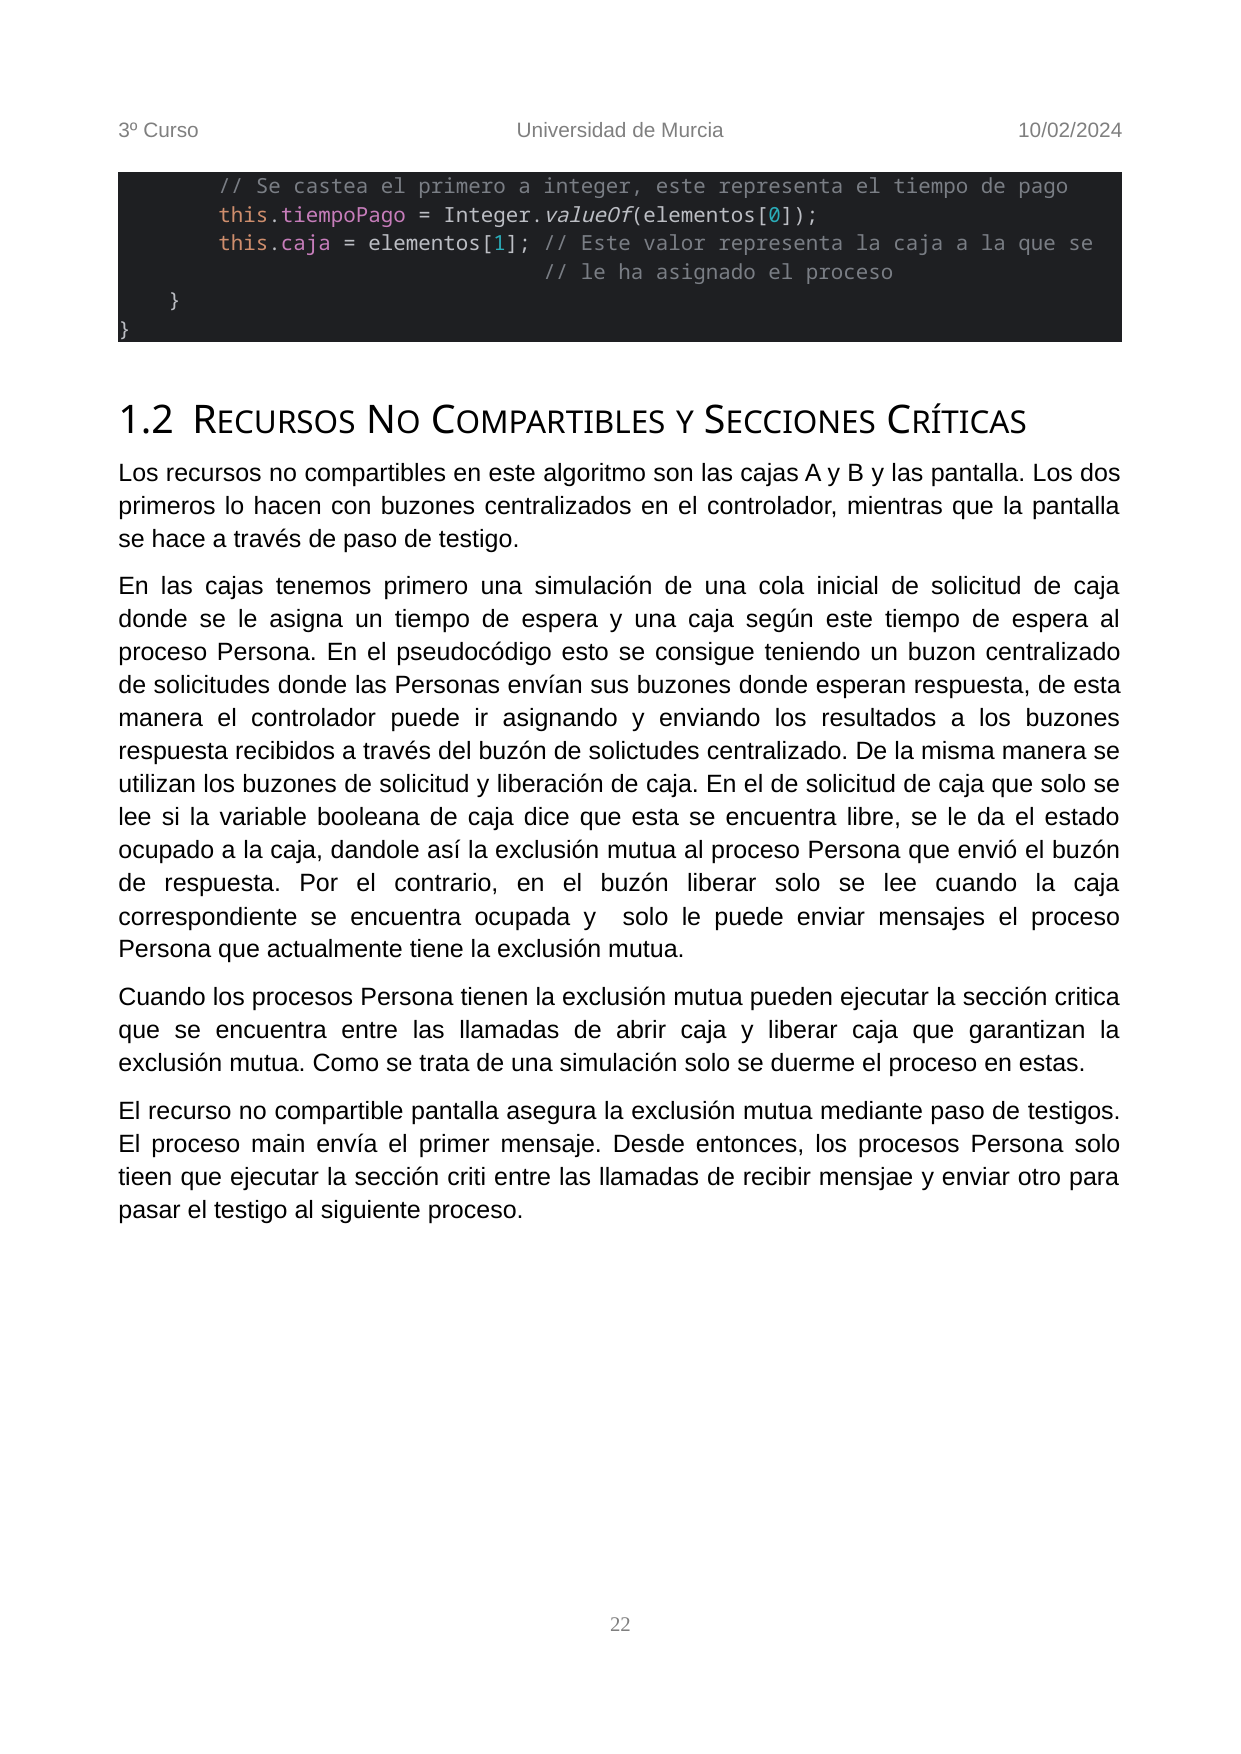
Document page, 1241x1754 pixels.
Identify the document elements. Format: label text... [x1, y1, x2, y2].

text En las cajas tenemos primero una simulación de una cola inicial de solicitud de caja donde se le asigna un tiempo de espera y una caja según este tiempo de espera al proceso Persona. En el pseudocódigo esto se consigue teniendo un buzon centralizado de solicitudes donde las Personas envían sus buzones donde esperan respuesta, de esta manera el controlador puede ir asignando y enviando los resultados a los buzones respuesta recibidos a través del buzón de solictudes centralizado. De la misma manera se utilizan los buzones de solicitud y liberación de caja. En el de solicitud de caja que solo se lee si la variable booleana de caja dice que esta se encuentra libre, se le da el estado ocupado a la caja, dandole así la exclusión mutua al proceso Persona que envió el buzón de respuesta. Por el contrario, en el buzón liberar solo se lee cuando la caja correspondiente se encuentra ocupada y solo le puede enviar mensajes el proceso Persona que actualmente tiene la exclusión mutua. [118, 571, 1122, 963]
text Cuando los procesos Persona tienen la exclusión mutua pueden ejecutar la sección critica que se encuentra entre las llamadas de abrir caja y liberar caja que garantizan la exclusión mutua. Como se trata de una simulación solo se duerme el proceso en estas. [118, 982, 1122, 1077]
text Los recursos no compartibles en este algoritmo son las cajas A y B y las pantalla. Los dos primeros lo hacen con buzones centralizados en el controlador, mientras que la pantalla se hace a través de paso de testigo. [118, 458, 1122, 552]
subtitle Recursos No Compartibles y Secciones Críticas [118, 391, 1122, 445]
text // Se castea el primero a integer, este representa el tiempo de pago this.tiempoPago = Integer.valueOf(elementos[0]); this.caja = elementos[1]; // Este valor representa la caja a la que se // le ha asignado el proceso } } [118, 172, 1122, 342]
text El recurso no compartible pantalla asegura la exclusión mutua mediante paso de testigos. El proceso main envía el primer mensaje. Desde entonces, los procesos Persona solo tieen que ejecutar la sección criti entre las llamadas de recibir mensjae y enviar otro para pasar el testigo al siguiente proceso. [118, 1096, 1122, 1223]
